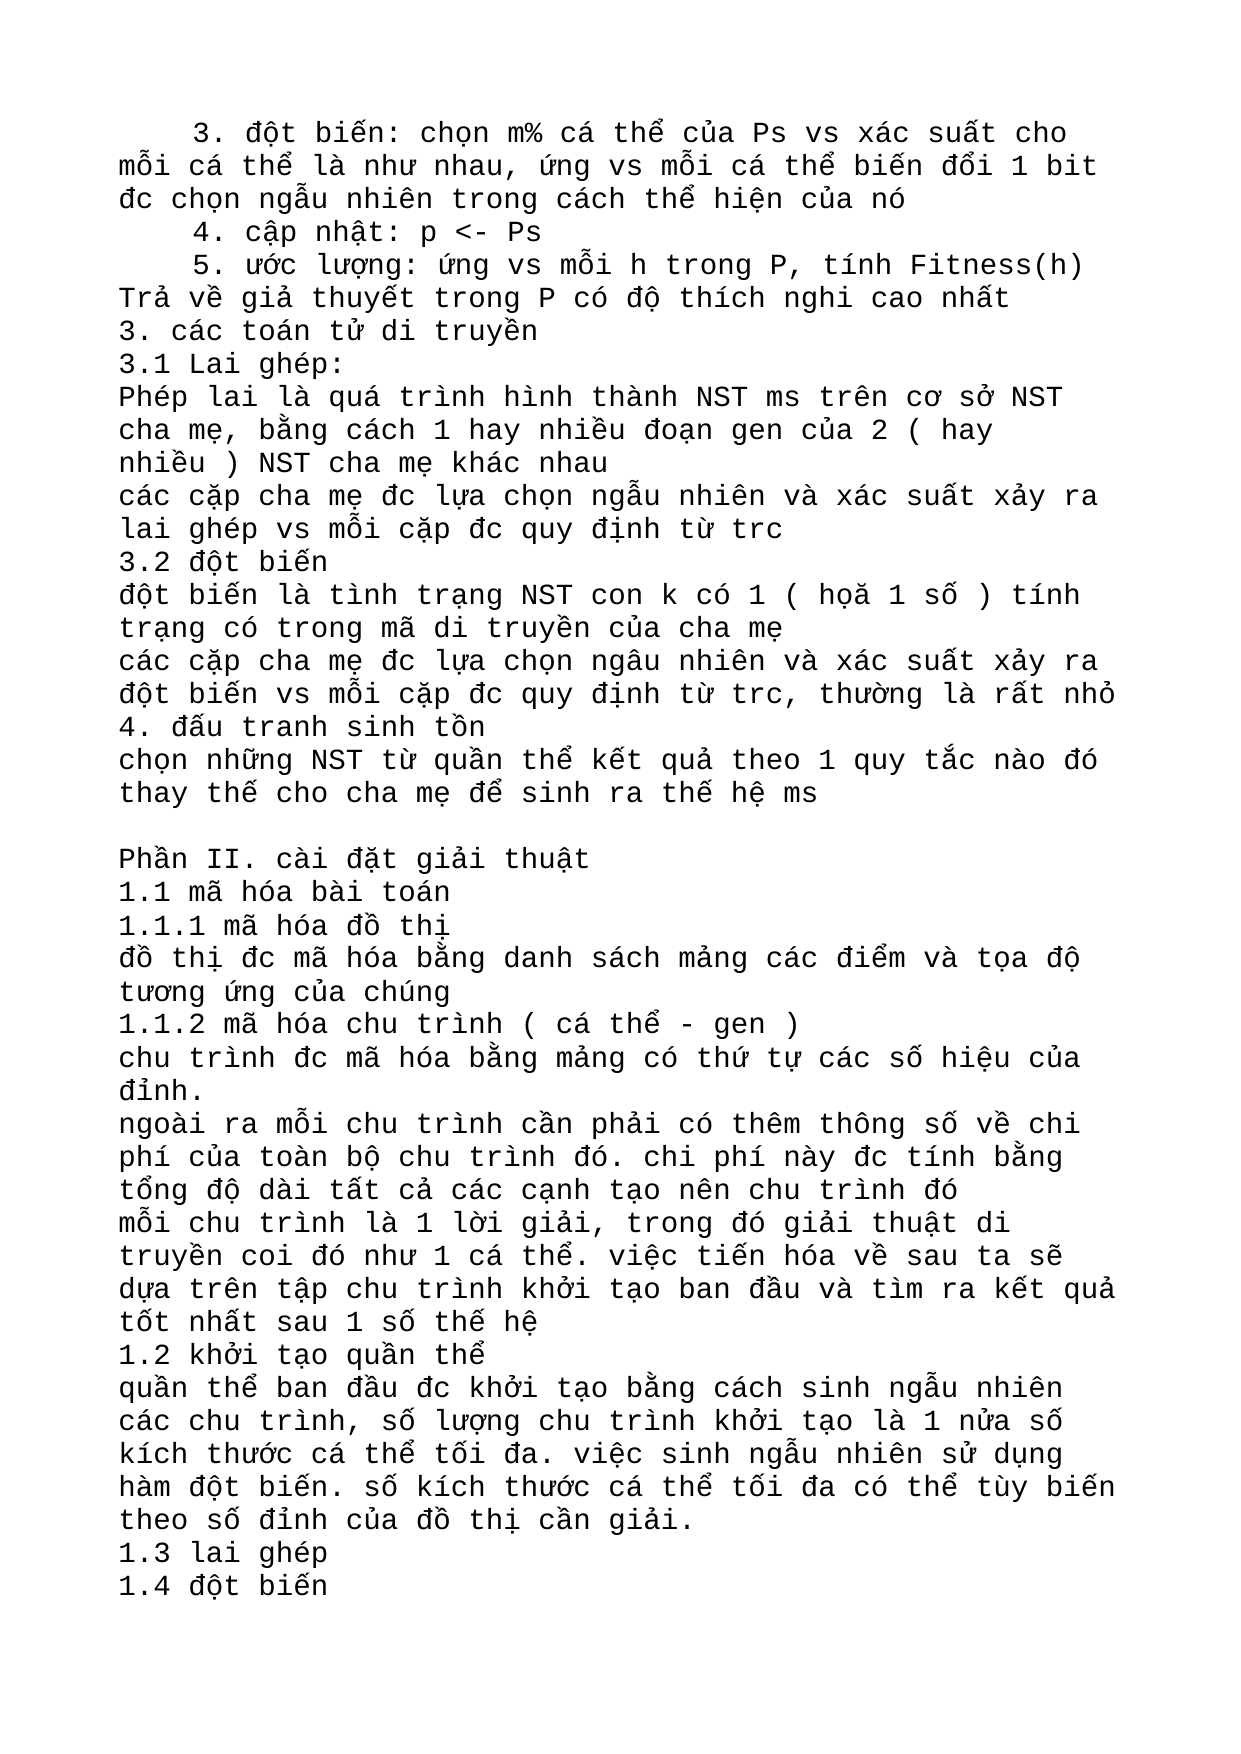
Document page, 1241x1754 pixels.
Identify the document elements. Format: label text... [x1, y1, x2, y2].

text ngoài ra mỗi chu trình cần phải có thêm thông số về chi phí của toàn bộ chu trình đó. chi phí này đc tính bằng tổng độ dài tất cả các cạnh tạo nên chu trình đó [118, 1109, 1122, 1208]
text 4. cập nhật: p <- Ps [118, 217, 1122, 250]
text 3. các toán tử di truyền [118, 316, 1122, 349]
text 1.4 đột biến [118, 1571, 1122, 1604]
text 1.2 khởi tạo quần thể [118, 1340, 1122, 1373]
text mỗi chu trình là 1 lời giải, trong đó giải thuật di truyền coi đó như 1 cá thể. việc tiến hóa về sau ta sẽ dựa trên tập chu trình khởi tạo ban đầu và tìm ra kết quả tốt nhất sau 1 số thế hệ [118, 1208, 1122, 1340]
text chu trình đc mã hóa bằng mảng có thứ tự các số hiệu của đỉnh. [118, 1043, 1122, 1109]
text 3. đột biến: chọn m% cá thể của Ps vs xác suất cho mỗi cá thể là như nhau, ứng vs mỗi cá thể biến đổi 1 bit đc chọn ngẫu nhiên trong cách thể hiện của nó [118, 118, 1122, 217]
text quần thể ban đầu đc khởi tạo bằng cách sinh ngẫu nhiên các chu trình, số lượng chu trình khởi tạo là 1 nửa số kích thước cá thể tối đa. việc sinh ngẫu nhiên sử dụng hàm đột biến. số kích thước cá thể tối đa có thể tùy biến theo số đỉnh của đồ thị cần giải. [118, 1373, 1122, 1538]
text 3.1 Lai ghép: [118, 349, 1122, 382]
text các cặp cha mẹ đc lựa chọn ngâu nhiên và xác suất xảy ra đột biến vs mỗi cặp đc quy định từ trc, thường là rất nhỏ [118, 646, 1122, 712]
text 1.1.1 mã hóa đồ thị [118, 911, 1122, 944]
text Phần II. cài đặt giải thuật [118, 844, 1122, 878]
text đột biến là tình trạng NST con k có 1 ( họă 1 số ) tính trạng có trong mã di truyền của cha mẹ [118, 580, 1122, 646]
text 4. đấu tranh sinh tồn [118, 712, 1122, 746]
text 3.2 đột biến [118, 547, 1122, 580]
text đồ thị đc mã hóa bằng danh sách mảng các điểm và tọa độ tương ứng của chúng [118, 944, 1122, 1010]
text các cặp cha mẹ đc lựa chọn ngẫu nhiên và xác suất xảy ra lai ghép vs mỗi cặp đc quy định từ trc [118, 481, 1122, 547]
text 1.3 lai ghép [118, 1538, 1122, 1571]
text chọn những NST từ quần thể kết quả theo 1 quy tắc nào đó thay thế cho cha mẹ để sinh ra thế hệ ms [118, 746, 1122, 812]
text 1.1.2 mã hóa chu trình ( cá thể - gen ) [118, 1010, 1122, 1043]
text Phép lai là quá trình hình thành NST ms trên cơ sở NST cha mẹ, bằng cách 1 hay nhiều đoạn gen của 2 ( hay nhiều ) NST cha mẹ khác nhau [118, 382, 1122, 481]
text 5. ước lượng: ứng vs mỗi h trong P, tính Fitness(h) [118, 250, 1122, 283]
text 1.1 mã hóa bài toán [118, 878, 1122, 911]
text Trả về giả thuyết trong P có độ thích nghi cao nhất [118, 283, 1122, 316]
